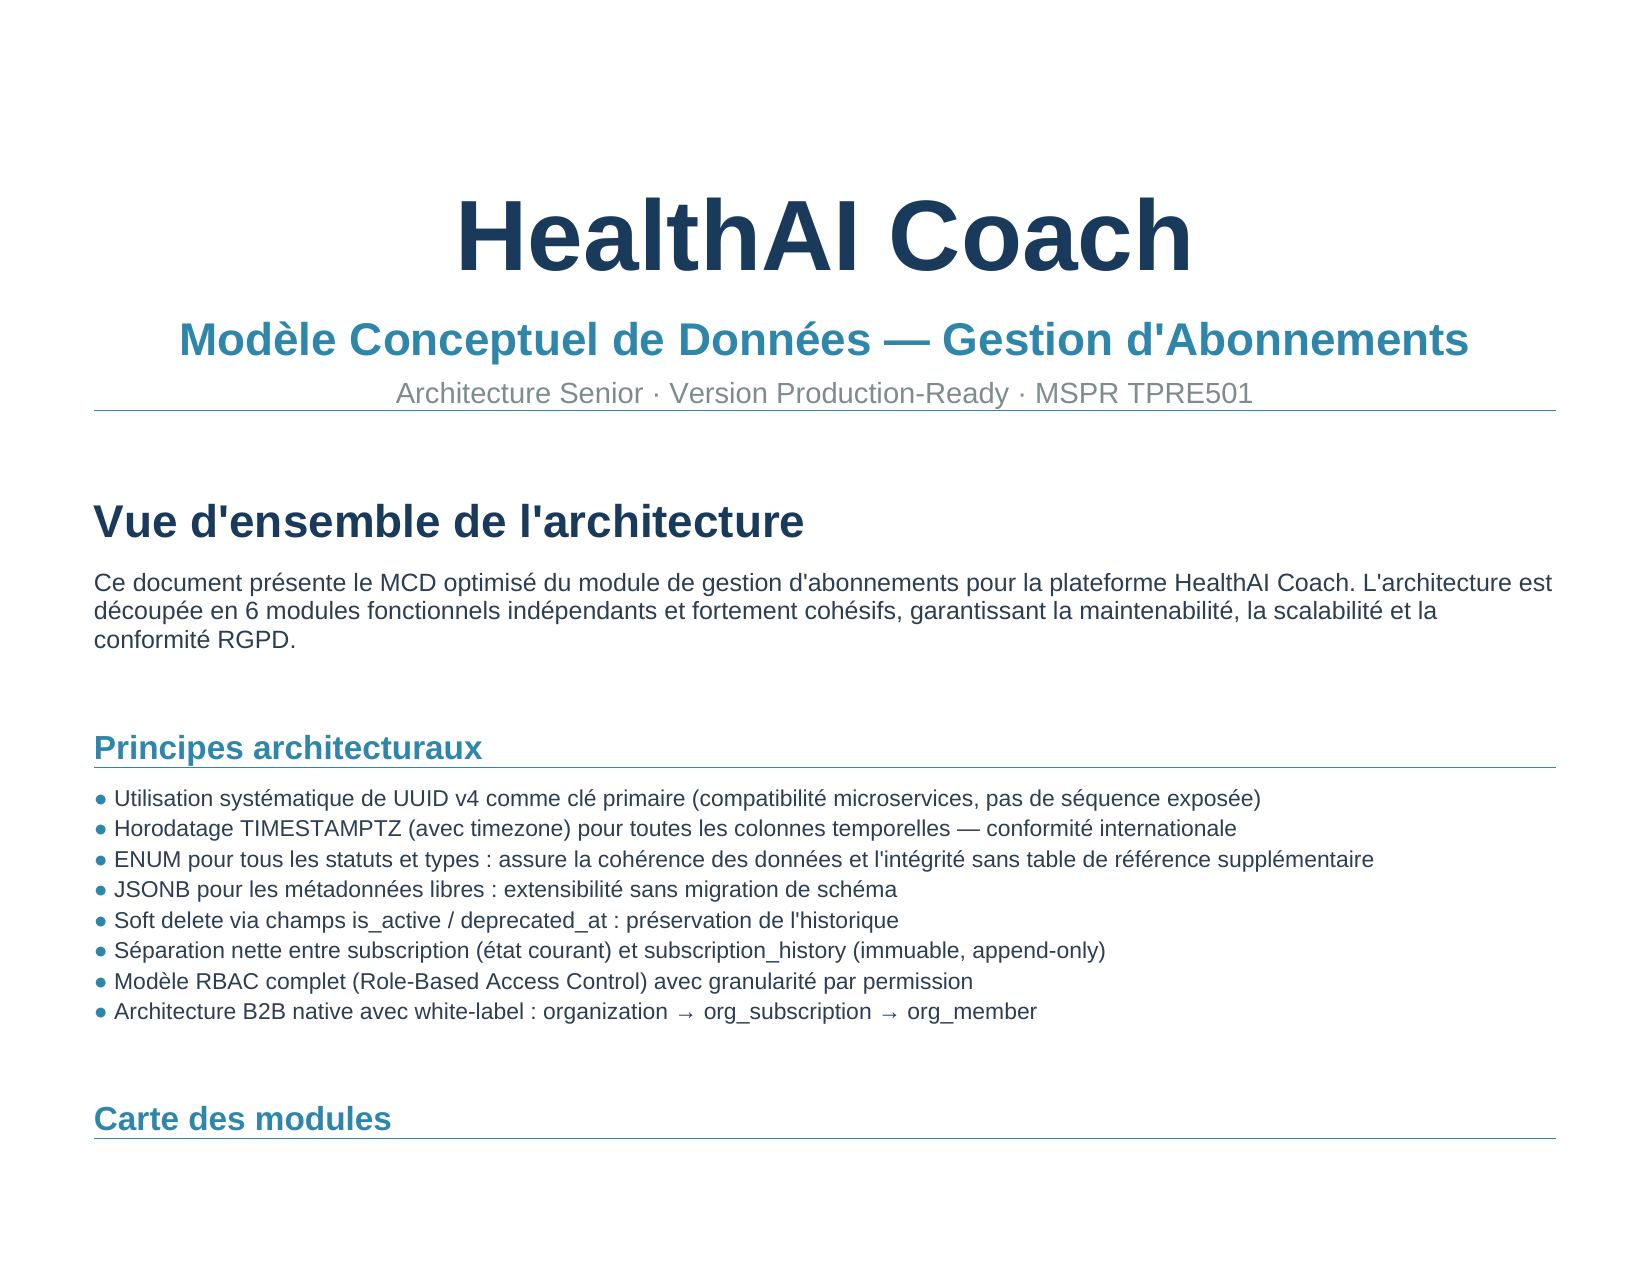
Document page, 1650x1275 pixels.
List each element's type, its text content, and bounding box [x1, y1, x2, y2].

subtitle Vue d'ensemble de l'architecture [94, 494, 1556, 547]
subtitle Principes architecturaux [94, 728, 1556, 767]
text Architecture Senior · Version Production-Ready · MSPR TPRE501 [94, 376, 1556, 410]
text Modèle Conceptuel de Données — Gestion d'Abonnements [94, 313, 1556, 366]
text ● Modèle RBAC complet (Role-Based Access Control) avec granularité par permission [94, 968, 1556, 994]
text HealthAI Coach [94, 177, 1556, 292]
text ● Utilisation systématique de UUID v4 comme clé primaire (compatibilité microservices, pas de séquence exposée) [94, 784, 1556, 811]
text ● Soft delete via champs is_active / deprecated_at : préservation de l'historique [94, 907, 1556, 933]
text ● JSONB pour les métadonnées libres : extensibilité sans migration de schéma [94, 876, 1556, 902]
text Ce document présente le MCD optimisé du module de gestion d'abonnements pour la plateforme HealthAI Coach. L'architecture est découpée en 6 modules fonctionnels indépendants et fortement cohésifs, garantissant la maintenabilité, la scalabilité et la conformité RGPD. [94, 568, 1556, 654]
text ● ENUM pour tous les statuts et types : assure la cohérence des données et l'intégrité sans table de référence supplémentaire [94, 846, 1556, 872]
subtitle Carte des modules [94, 1099, 1556, 1138]
text ● Architecture B2B native avec white-label : organization → org_subscription → org_member [94, 998, 1556, 1024]
text ● Horodatage TIMESTAMPTZ (avec timezone) pour toutes les colonnes temporelles — conformité internationale [94, 815, 1556, 841]
text ● Séparation nette entre subscription (état courant) et subscription_history (immuable, append-only) [94, 937, 1556, 963]
